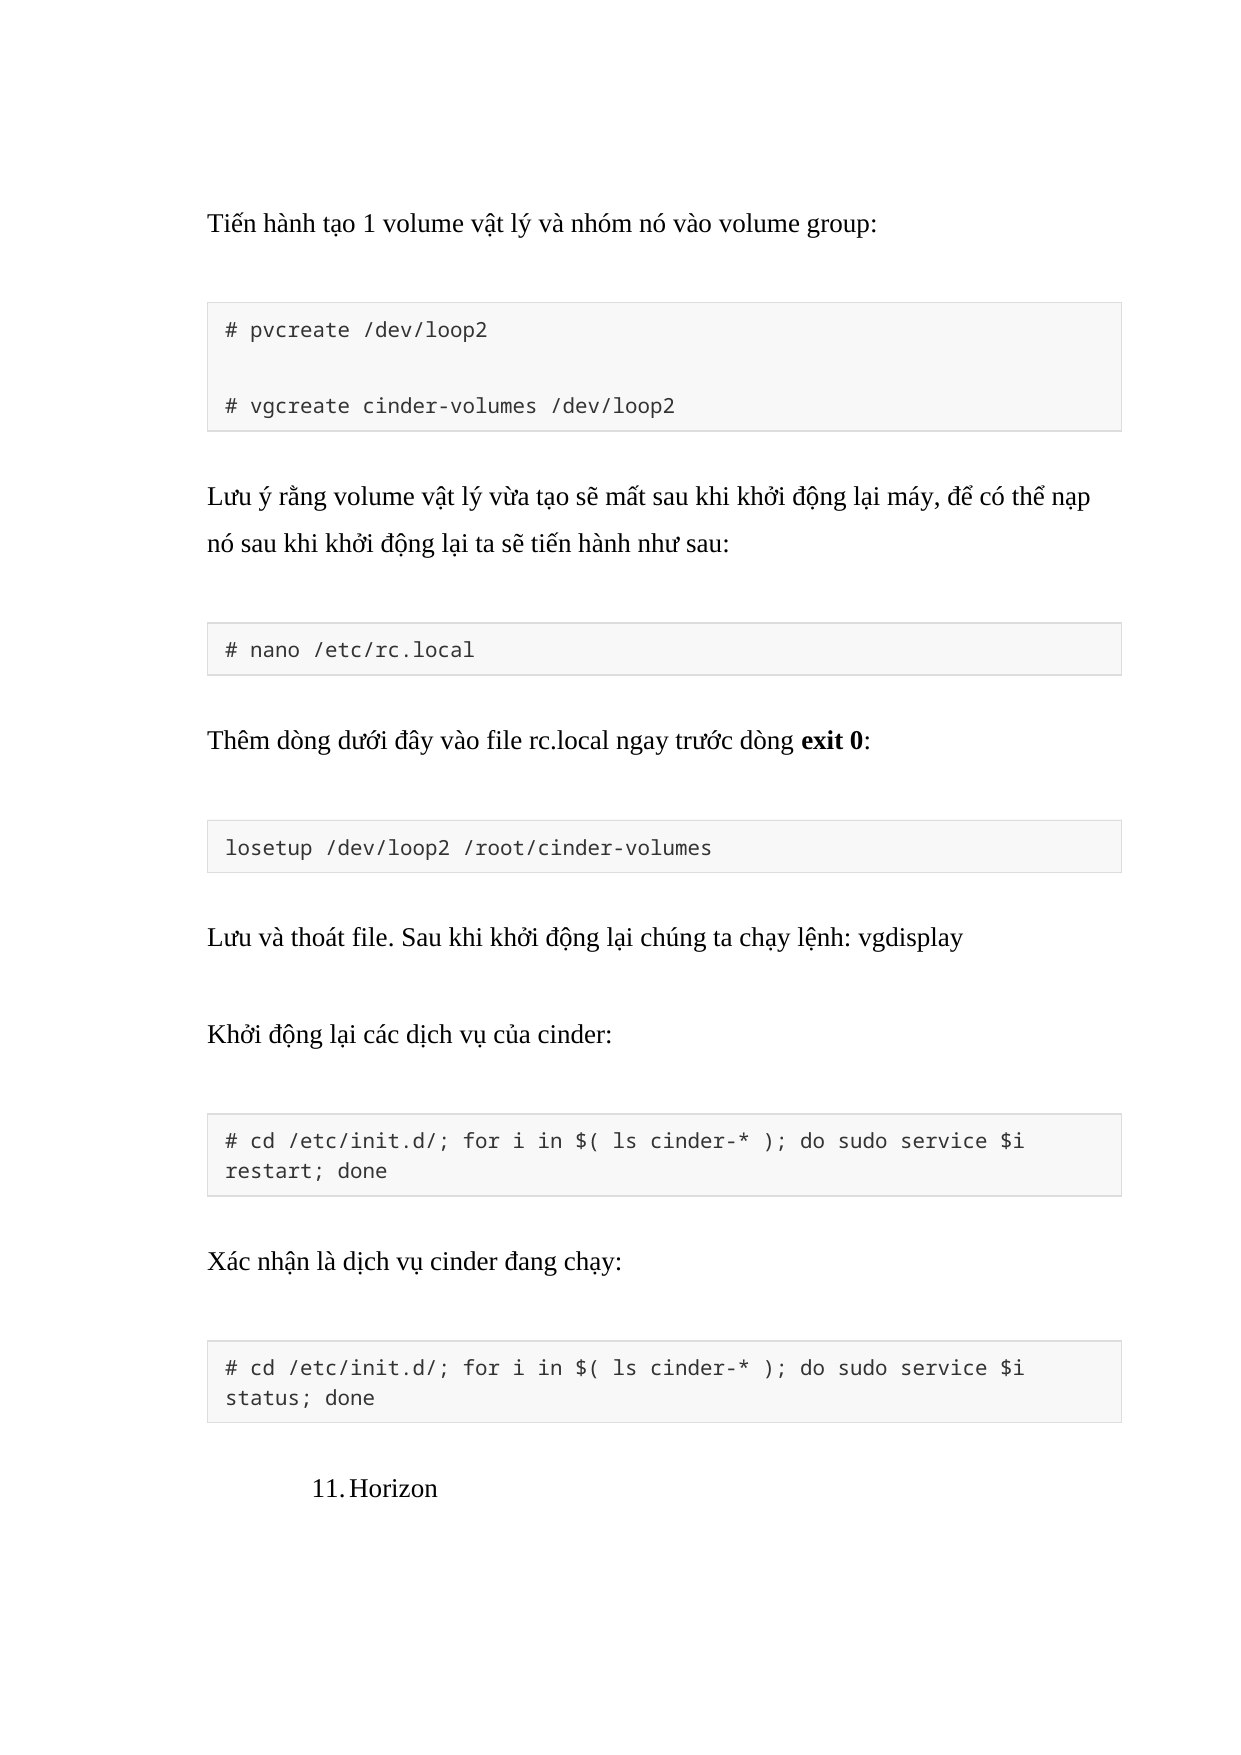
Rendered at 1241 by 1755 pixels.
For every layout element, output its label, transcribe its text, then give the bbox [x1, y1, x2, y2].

text # vgcreate cinder-volumes /dev/loop2 [208, 378, 1121, 430]
text Xác nhận là dịch vụ cinder đang chạy: [207, 1245, 1122, 1276]
text # cd /etc/init.d/; for i in $( ls cinder-* ); do sudo service $i restart; done [208, 1115, 1121, 1195]
text Lưu ý rằng volume vật lý vừa tạo sẽ mất sau khi khởi động lại máy, để có thể nạp nó sau khi khởi động lại ta sẽ tiến hành như sau: [207, 481, 1122, 558]
list Horizon [311, 1472, 1122, 1503]
text losetup /dev/loop2 /root/cinder-volumes [208, 821, 1121, 872]
text Khởi động lại các dịch vụ của cinder: [207, 1018, 1122, 1049]
text Thêm dòng dưới đây vào file rc.local ngay trước dòng exit 0: [207, 724, 1122, 756]
text # nano /etc/rc.local [208, 624, 1121, 674]
text Lưu và thoát file. Sau khi khởi động lại chúng ta chạy lệnh: vgdisplay [207, 922, 1122, 953]
text # cd /etc/init.d/; for i in $( ls cinder-* ); do sudo service $i status; done [208, 1342, 1121, 1422]
text Tiến hành tạo 1 volume vật lý và nhóm nó vào volume group: [207, 207, 1122, 238]
text # pvcreate /dev/loop2 [208, 303, 1121, 343]
